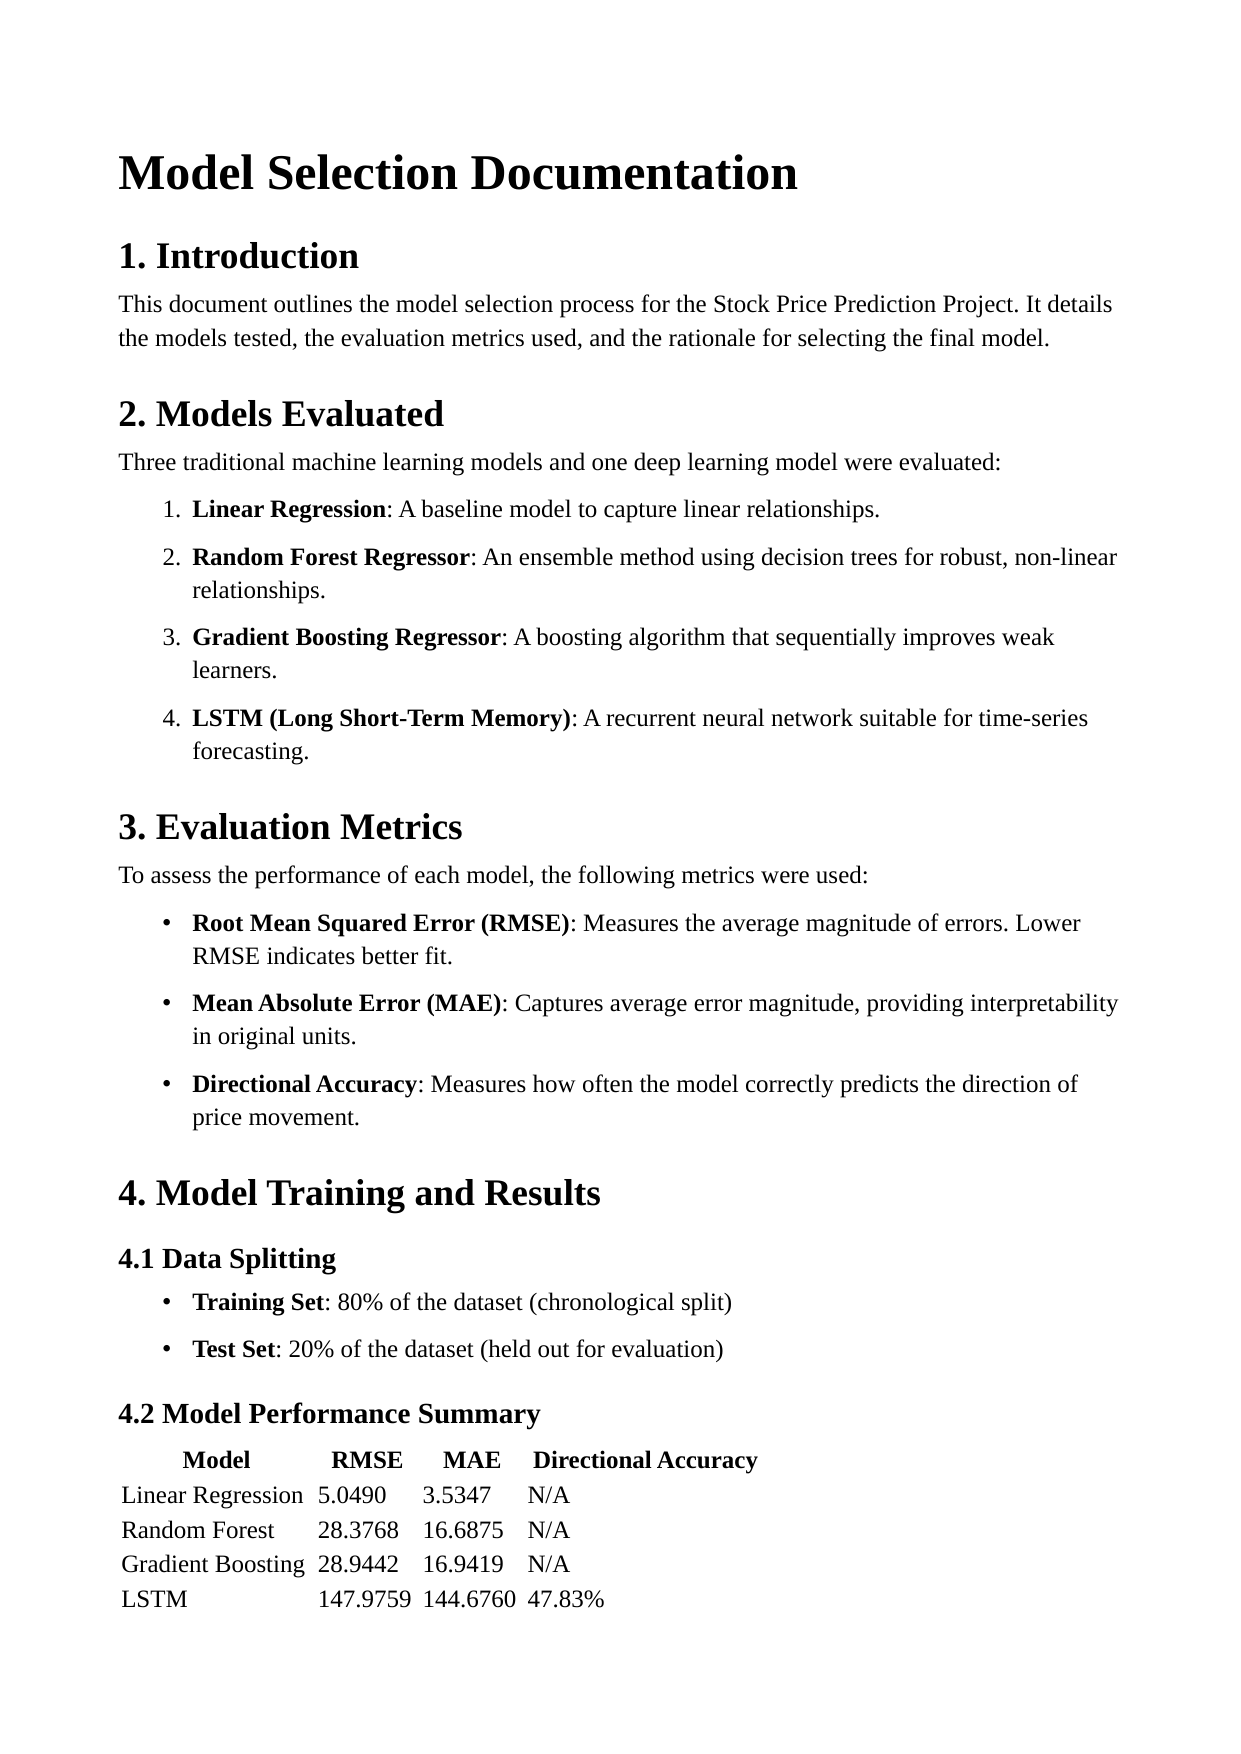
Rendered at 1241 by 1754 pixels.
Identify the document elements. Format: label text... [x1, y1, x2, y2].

list Test Set: 20% of the dataset (held out for evaluation) [162, 1334, 1122, 1363]
table_cell 16.9419 [420, 1546, 524, 1581]
list Root Mean Squared Error (RMSE): Measures the average magnitude of errors. Lower RMSE indicates better fit. [162, 908, 1122, 969]
table_header Model [118, 1443, 315, 1477]
table_cell N/A [524, 1546, 767, 1581]
subtitle 4. Model Training and Results [118, 1171, 1122, 1214]
subtitle 1. Introduction [118, 234, 1122, 277]
table_cell 3.5347 [420, 1477, 524, 1512]
subtitle 4.1 Data Splitting [118, 1241, 1122, 1274]
text Three traditional machine learning models and one deep learning model were evaluated: [118, 447, 1122, 475]
table_cell Gradient Boosting [118, 1546, 315, 1581]
table_cell LSTM [118, 1581, 315, 1616]
table_cell 28.9442 [315, 1546, 419, 1581]
table_cell 28.3768 [315, 1512, 419, 1546]
table_cell Random Forest [118, 1512, 315, 1546]
list Directional Accuracy: Measures how often the model correctly predicts the direction of price movement. [162, 1069, 1122, 1131]
list LSTM (Long Short-Term Memory): A recurrent neural network suitable for time-series forecasting. [162, 703, 1122, 765]
text This document outlines the model selection process for the Stock Price Prediction Project. It details the models tested, the evaluation metrics used, and the rationale for selecting the final model. [118, 289, 1122, 351]
list Mean Absolute Error (MAE): Captures average error magnitude, providing interpretability in original units. [162, 988, 1122, 1050]
table_cell 47.83% [524, 1581, 767, 1616]
table_cell 147.9759 [315, 1581, 419, 1616]
list Gradient Boosting Regressor: A boosting algorithm that sequentially improves weak learners. [162, 622, 1122, 684]
subtitle 2. Models Evaluated [118, 391, 1122, 434]
table_cell N/A [524, 1477, 767, 1512]
table_header RMSE [315, 1443, 419, 1477]
subtitle Model Selection Documentation [118, 143, 1122, 201]
table_cell 144.6760 [420, 1581, 524, 1616]
list Linear Regression: A baseline model to capture linear relationships. [162, 494, 1122, 523]
text To assess the performance of each model, the following metrics were used: [118, 860, 1122, 889]
table_cell 16.6875 [420, 1512, 524, 1546]
table_cell 5.0490 [315, 1477, 419, 1512]
subtitle 4.2 Model Performance Summary [118, 1397, 1122, 1430]
table_cell N/A [524, 1512, 767, 1546]
table_header MAE [420, 1443, 524, 1477]
list Random Forest Regressor: An ensemble method using decision trees for robust, non-linear relationships. [162, 542, 1122, 604]
table_header Directional Accuracy [524, 1443, 767, 1477]
list Training Set: 80% of the dataset (chronological split) [162, 1287, 1122, 1316]
table_cell Linear Regression [118, 1477, 315, 1512]
subtitle 3. Evaluation Metrics [118, 804, 1122, 848]
